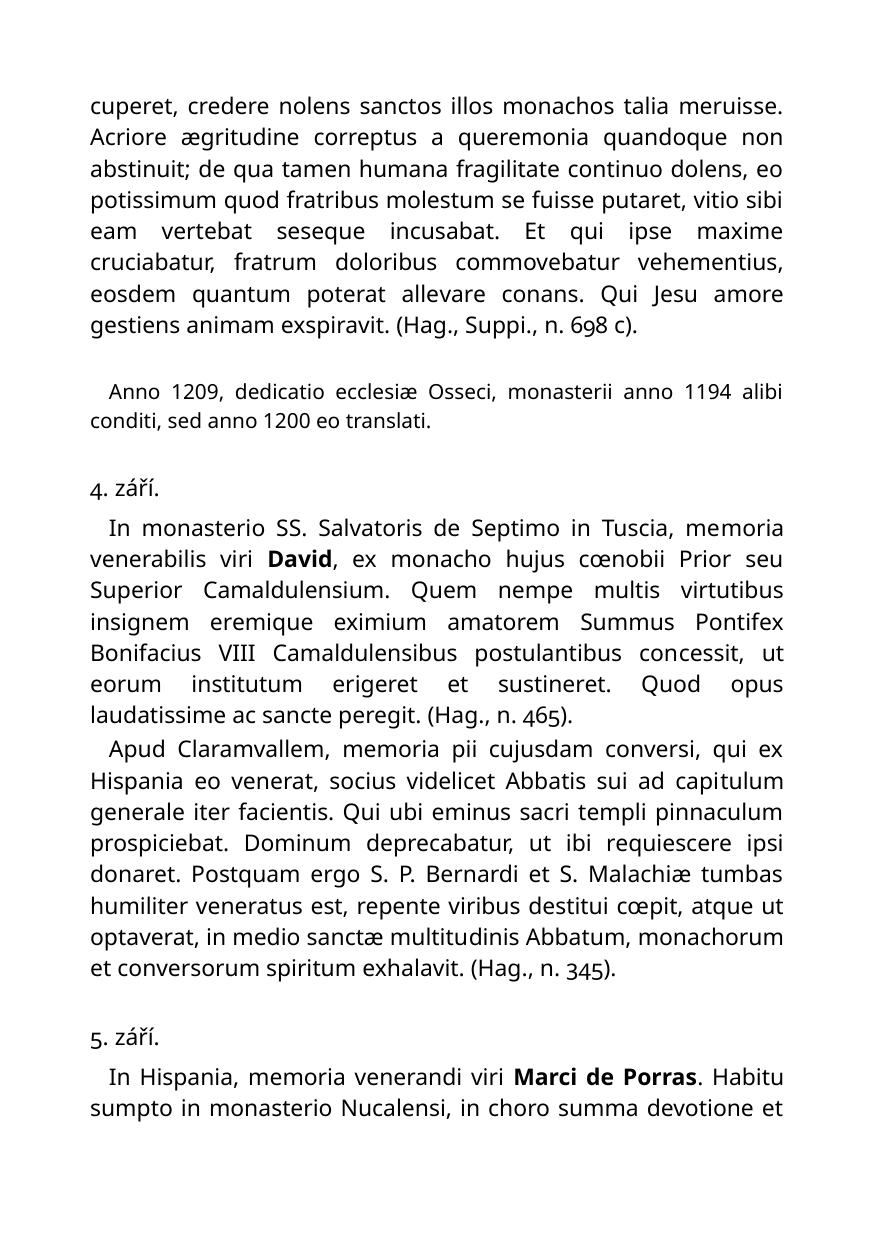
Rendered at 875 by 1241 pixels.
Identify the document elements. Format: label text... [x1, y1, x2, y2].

text 4. září. [90, 471, 784, 503]
text Apud Claramvallem, memoria pii cujusdam conversi, qui ex Hispania eo venerat, socius videlicet Abbatis sui ad capi­tulum generale iter facientis. Qui ubi eminus sacri templi pinnaculum prospiciebat. Dominum deprecabatur, ut ibi requiescere ipsi donaret. Postquam ergo S. P. Bernardi et S. Malachiæ tumbas humiliter veneratus est, repente viribus destitui cœpit, atque ut optaverat, in medio sanctæ multitu­dinis Abbatum, monachorum et conversorum spiritum exha­lavit. (Hag., n. 345). [90, 733, 784, 983]
text Anno 1209, dedicatio ecclesiæ Osseci, monasterii anno 1194 alibi conditi, sed anno 1200 eo translati. [90, 377, 784, 434]
text 5. září. [90, 1021, 784, 1052]
text In Hispania, memoria venerandi viri Marci de Porras. Habitu sumpto in monasterio Nucalensi, in choro summa devotione et [90, 1061, 784, 1123]
text In monasterio SS. Salvatoris de Septimo in Tuscia, me­moria venerabilis viri David, ex monacho hujus cœnobii Prior seu Superior Camaldulensium. Quem nempe multis virtutibus insignem eremique eximium amatorem Summus Pontifex Bonifacius VIII Camaldulensibus postulantibus con­cessit, ut eorum institutum erigeret et sustineret. Quod opus laudatissime ac sancte peregit. (Hag., n. 465). [90, 512, 784, 730]
text cuperet, credere nolens sanctos illos monachos talia meruisse. Acriore ægritudine correptus a queremonia quandoque non abstinuit; de qua tamen humana fragilitate continuo dolens, eo potissimum quod fratribus molestum se fuisse putaret, vitio sibi eam vertebat seseque incusabat. Et qui ipse maxime cruciabatur, fratrum doloribus commovebatur vehementius, eosdem quantum poterat alle­vare conans. Qui Jesu amore gestiens animam exspiravit. (Hag., Suppi., n. 698 c). [90, 90, 784, 340]
